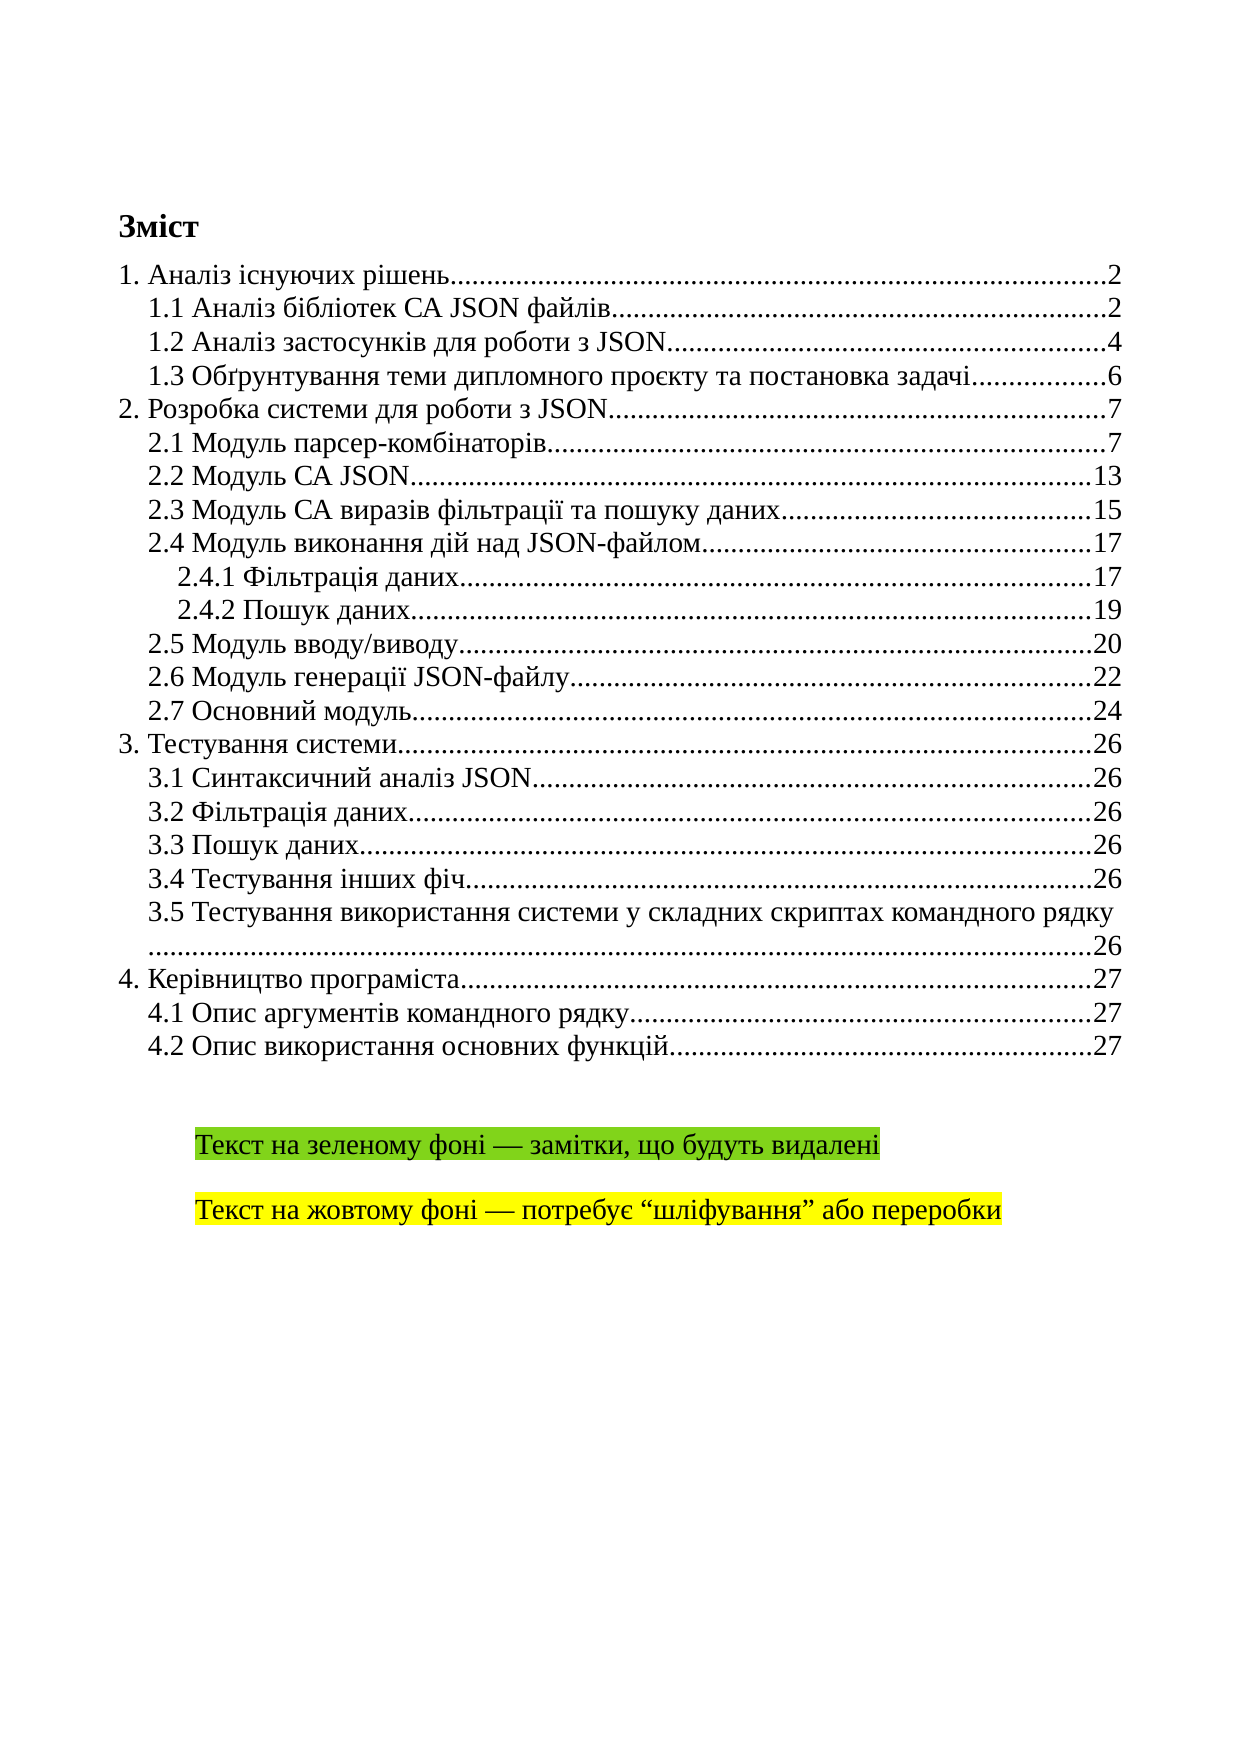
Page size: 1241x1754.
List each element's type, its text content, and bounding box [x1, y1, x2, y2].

text 2.6 Модуль генерації JSON-файлу 22 [148, 659, 1122, 693]
text 2.1 Модуль парсер-комбінаторів 7 [148, 425, 1122, 458]
text 1.2 Аналіз застосунків для роботи з JSON 4 [148, 324, 1122, 358]
text 1. Аналіз існуючих рішень 2 [118, 257, 1122, 291]
text 3.2 Фільтрація даних 26 [148, 794, 1122, 827]
text 3. Тестування системи 26 [118, 727, 1122, 760]
text 3.4 Тестування інших фіч 26 [148, 861, 1122, 894]
subtitle Зміст [118, 206, 1122, 244]
text Текст на зеленому фоні — замітки, що будуть видалені [118, 1127, 1122, 1160]
text 1.3 Обґрунтування теми дипломного проєкту та постановка задачі 6 [148, 358, 1122, 391]
text 2.7 Основний модуль 24 [148, 693, 1122, 727]
text 1.1 Аналіз бібліотек СА JSON файлів 2 [148, 291, 1122, 324]
text 4. Керівництво програміста 27 [118, 961, 1122, 995]
text 4.2 Опис використання основних функцій 27 [148, 1028, 1122, 1062]
text 2.3 Модуль СА виразів фільтрації та пошуку даних 15 [148, 492, 1122, 525]
text 2.4.1 Фільтрація даних 17 [177, 559, 1122, 592]
text 4.1 Опис аргументів командного рядку 27 [148, 995, 1122, 1028]
text 2.4.2 Пошук даних 19 [177, 592, 1122, 626]
text Текст на жовтому фоні — потребує “шліфування” або переробки [118, 1192, 1122, 1225]
text 3.5 Тестування використання системи у складних скриптах командного рядку 26 [148, 894, 1122, 961]
text 2. Розробка системи для роботи з JSON 7 [118, 391, 1122, 425]
text 2.2 Модуль СА JSON 13 [148, 458, 1122, 492]
text 2.4 Модуль виконання дій над JSON-файлом 17 [148, 525, 1122, 559]
text 3.1 Синтаксичний аналіз JSON 26 [148, 760, 1122, 794]
text 3.3 Пошук даних 26 [148, 827, 1122, 861]
text 2.5 Модуль вводу/виводу 20 [148, 626, 1122, 659]
